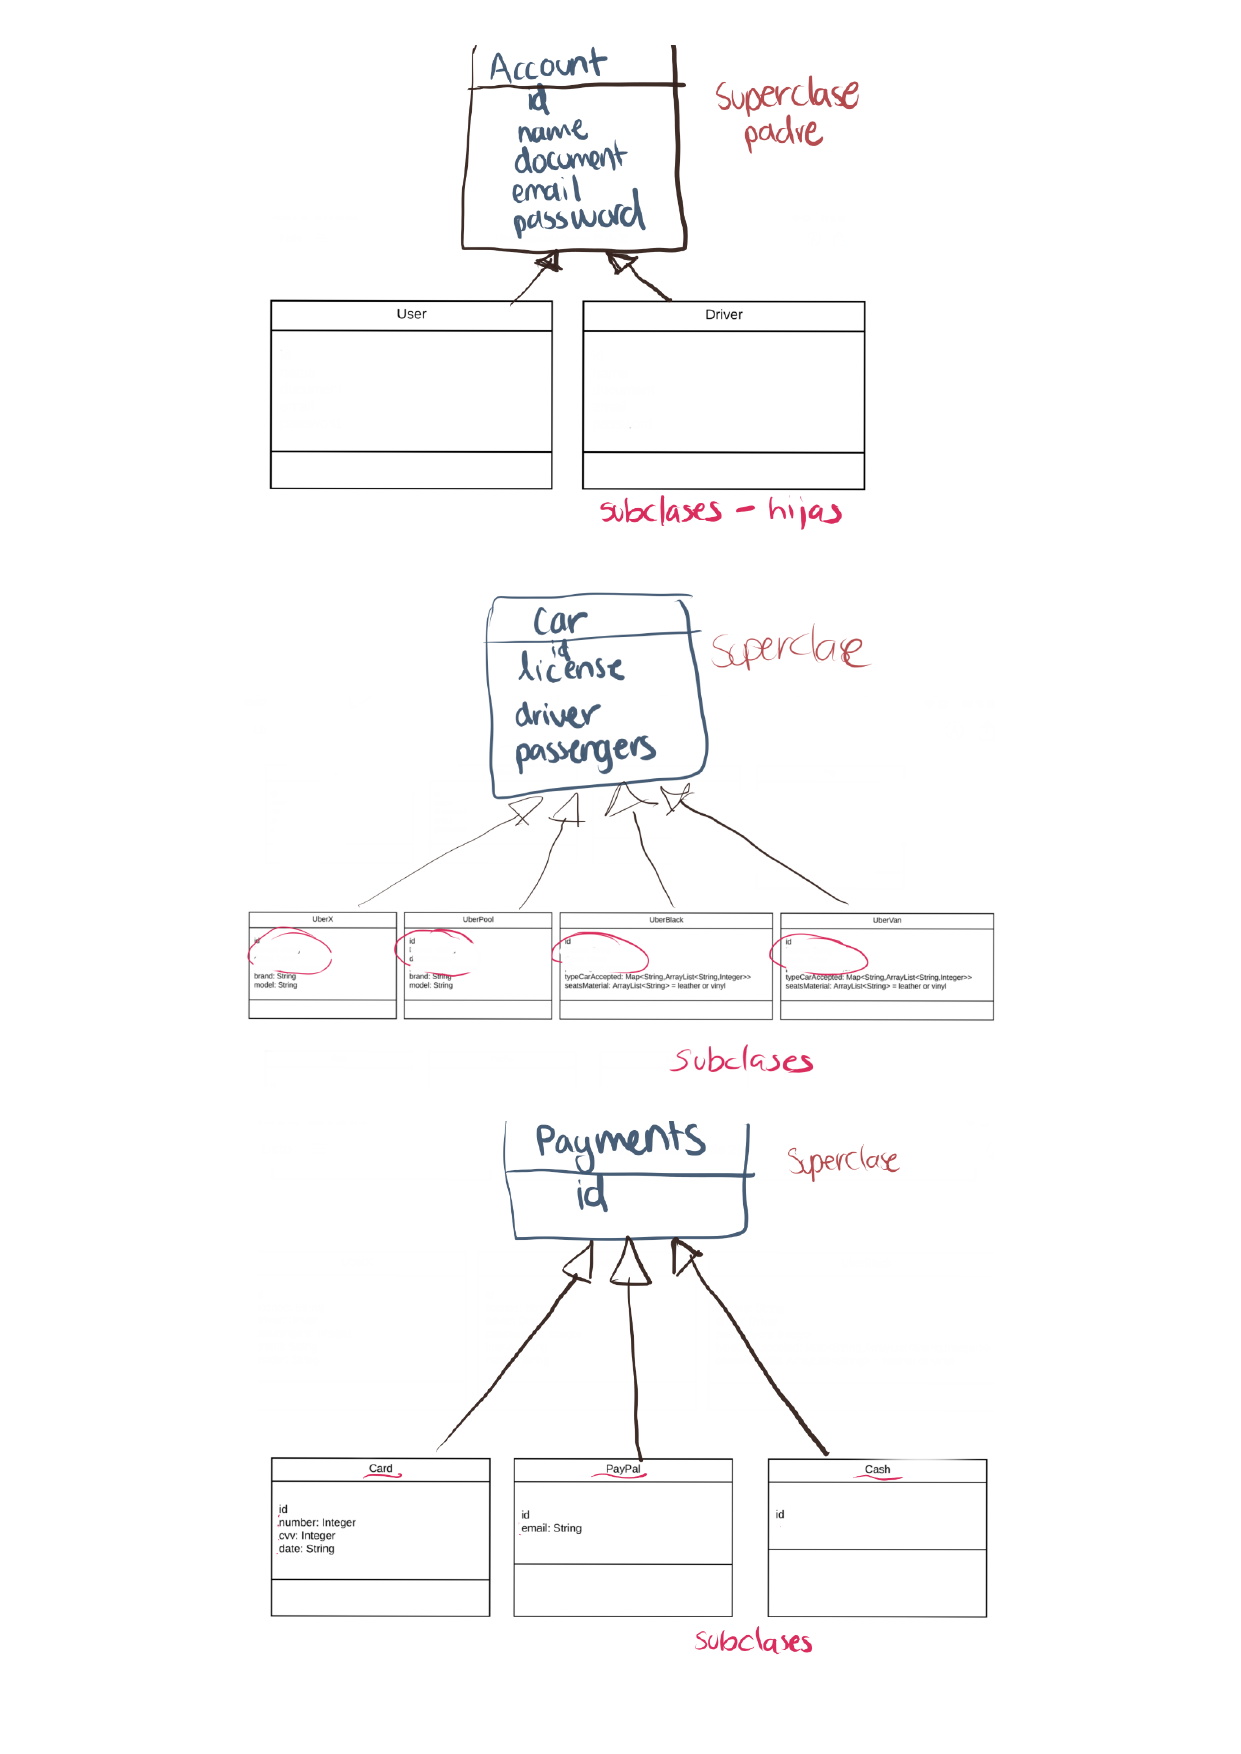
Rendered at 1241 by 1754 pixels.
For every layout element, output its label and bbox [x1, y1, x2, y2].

picture [246, 45, 899, 530]
picture [243, 589, 1001, 1087]
picture [257, 1121, 994, 1657]
